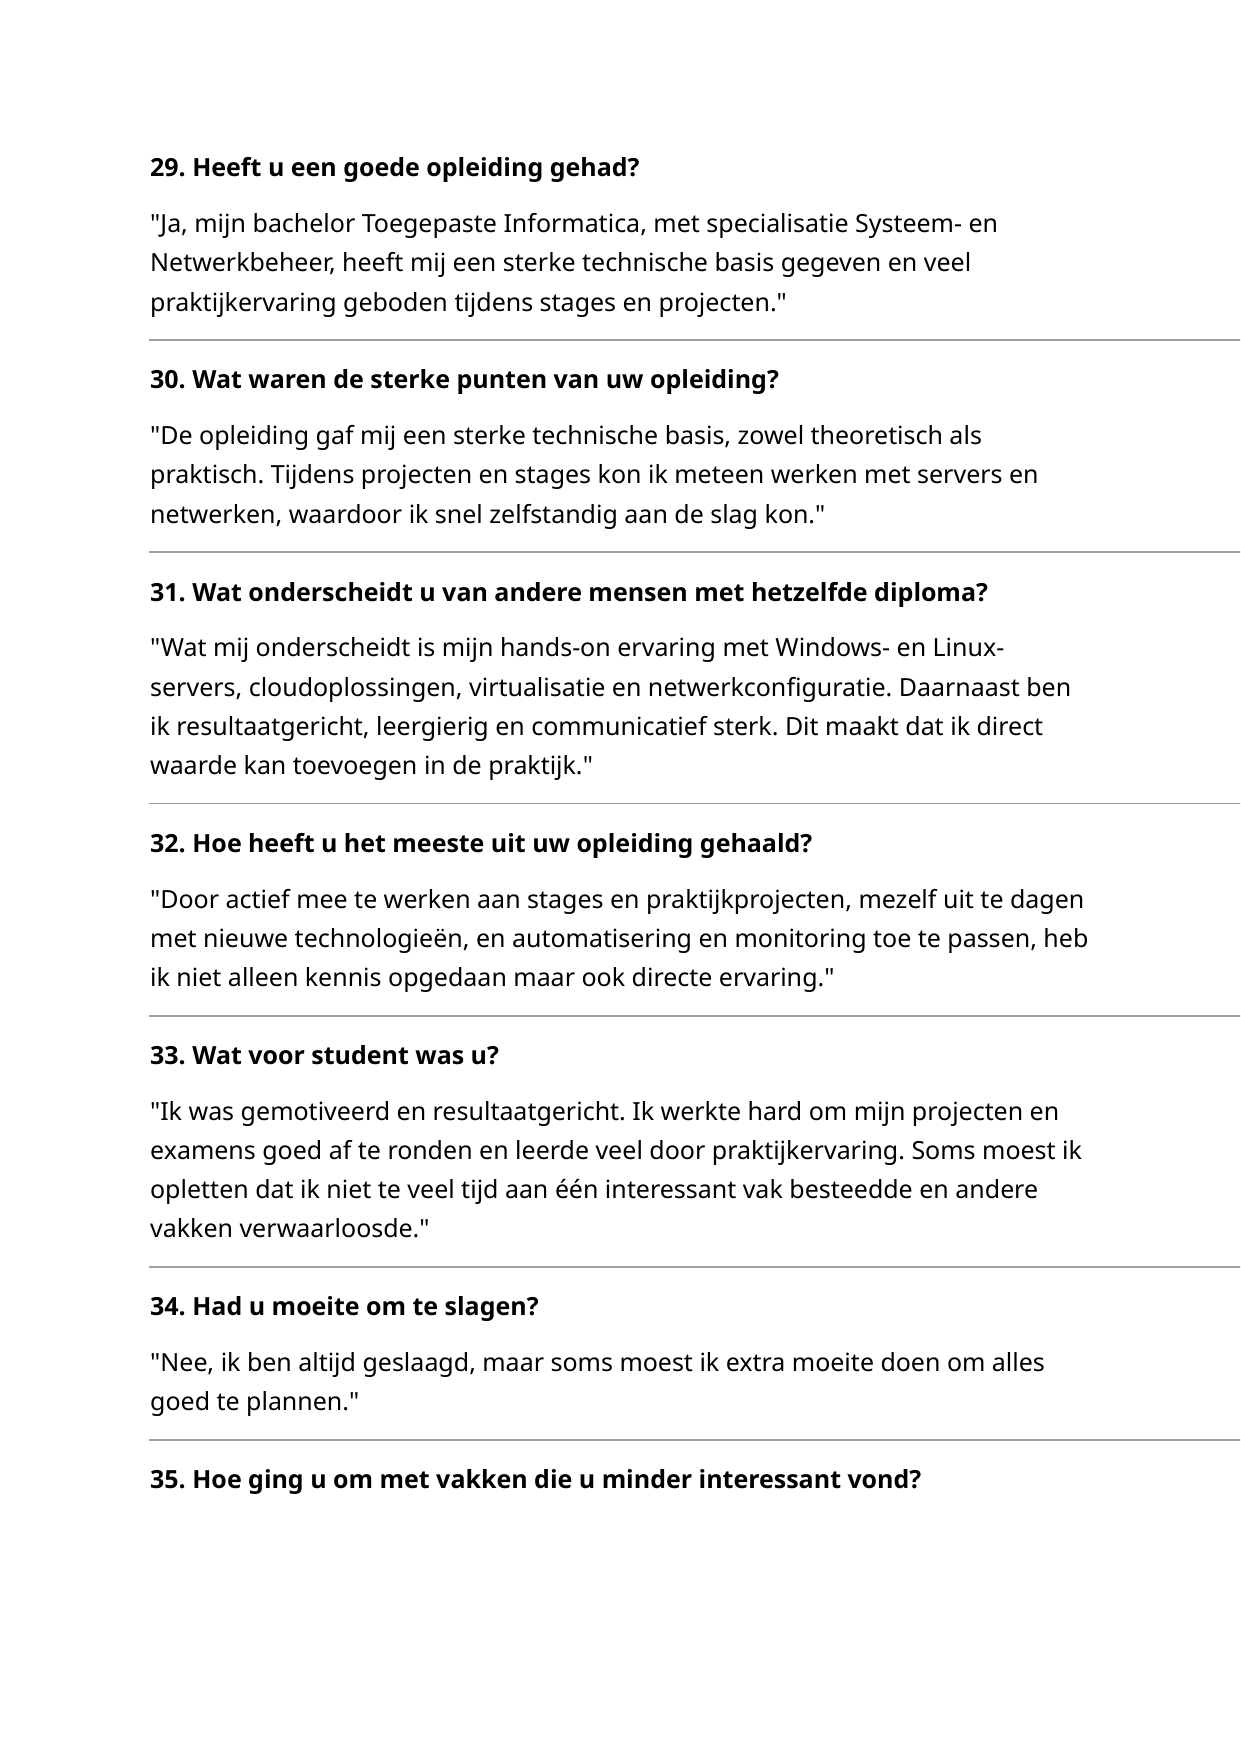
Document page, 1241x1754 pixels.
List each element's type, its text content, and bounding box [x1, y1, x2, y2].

text "Ik was gemotiveerd en resultaatgericht. Ik werkte hard om mijn projecten en examens goed af te ronden en leerde veel door praktijkervaring. Soms moest ik opletten dat ik niet te veel tijd aan één interessant vak besteedde en andere vakken verwaarloosde." [150, 1093, 1090, 1245]
text 35. Hoe ging u om met vakken die u minder interessant vond? [150, 1462, 1090, 1496]
text 32. Hoe heeft u het meeste uit uw opleiding gehaald? [150, 825, 1090, 859]
text 31. Wat onderscheidt u van andere mensen met hetzelfde diploma? [150, 574, 1090, 608]
text 30. Wat waren de sterke punten van uw opleiding? [150, 362, 1090, 396]
text "Ja, mijn bachelor Toegepaste Informatica, met specialisatie Systeem- en Netwerkbeheer, heeft mij een sterke technische basis gegeven en veel praktijkervaring geboden tijdens stages en projecten." [150, 206, 1090, 318]
text "De opleiding gaf mij een sterke technische basis, zowel theoretisch als praktisch. Tijdens projecten en stages kon ik meteen werken met servers en netwerken, waardoor ik snel zelfstandig aan de slag kon." [150, 418, 1090, 530]
text 29. Heeft u een goede opleiding gehad? [150, 150, 1090, 184]
text "Door actief mee te werken aan stages en praktijkprojecten, mezelf uit te dagen met nieuwe technologieën, en automatisering en monitoring toe te passen, heb ik niet alleen kennis opgedaan maar ook directe ervaring." [150, 881, 1090, 994]
text "Wat mij onderscheidt is mijn hands-on ervaring met Windows- en Linux-servers, cloudoplossingen, virtualisatie en netwerkconfiguratie. Daarnaast ben ik resultaatgericht, leergierig en communicatief sterk. Dit maakt dat ik direct waarde kan toevoegen in de praktijk." [150, 630, 1090, 782]
text 33. Wat voor student was u? [150, 1037, 1090, 1072]
text "Nee, ik ben altijd geslaagd, maar soms moest ik extra moeite doen om alles goed te plannen." [150, 1344, 1090, 1418]
text 34. Had u moeite om te slagen? [150, 1289, 1090, 1323]
